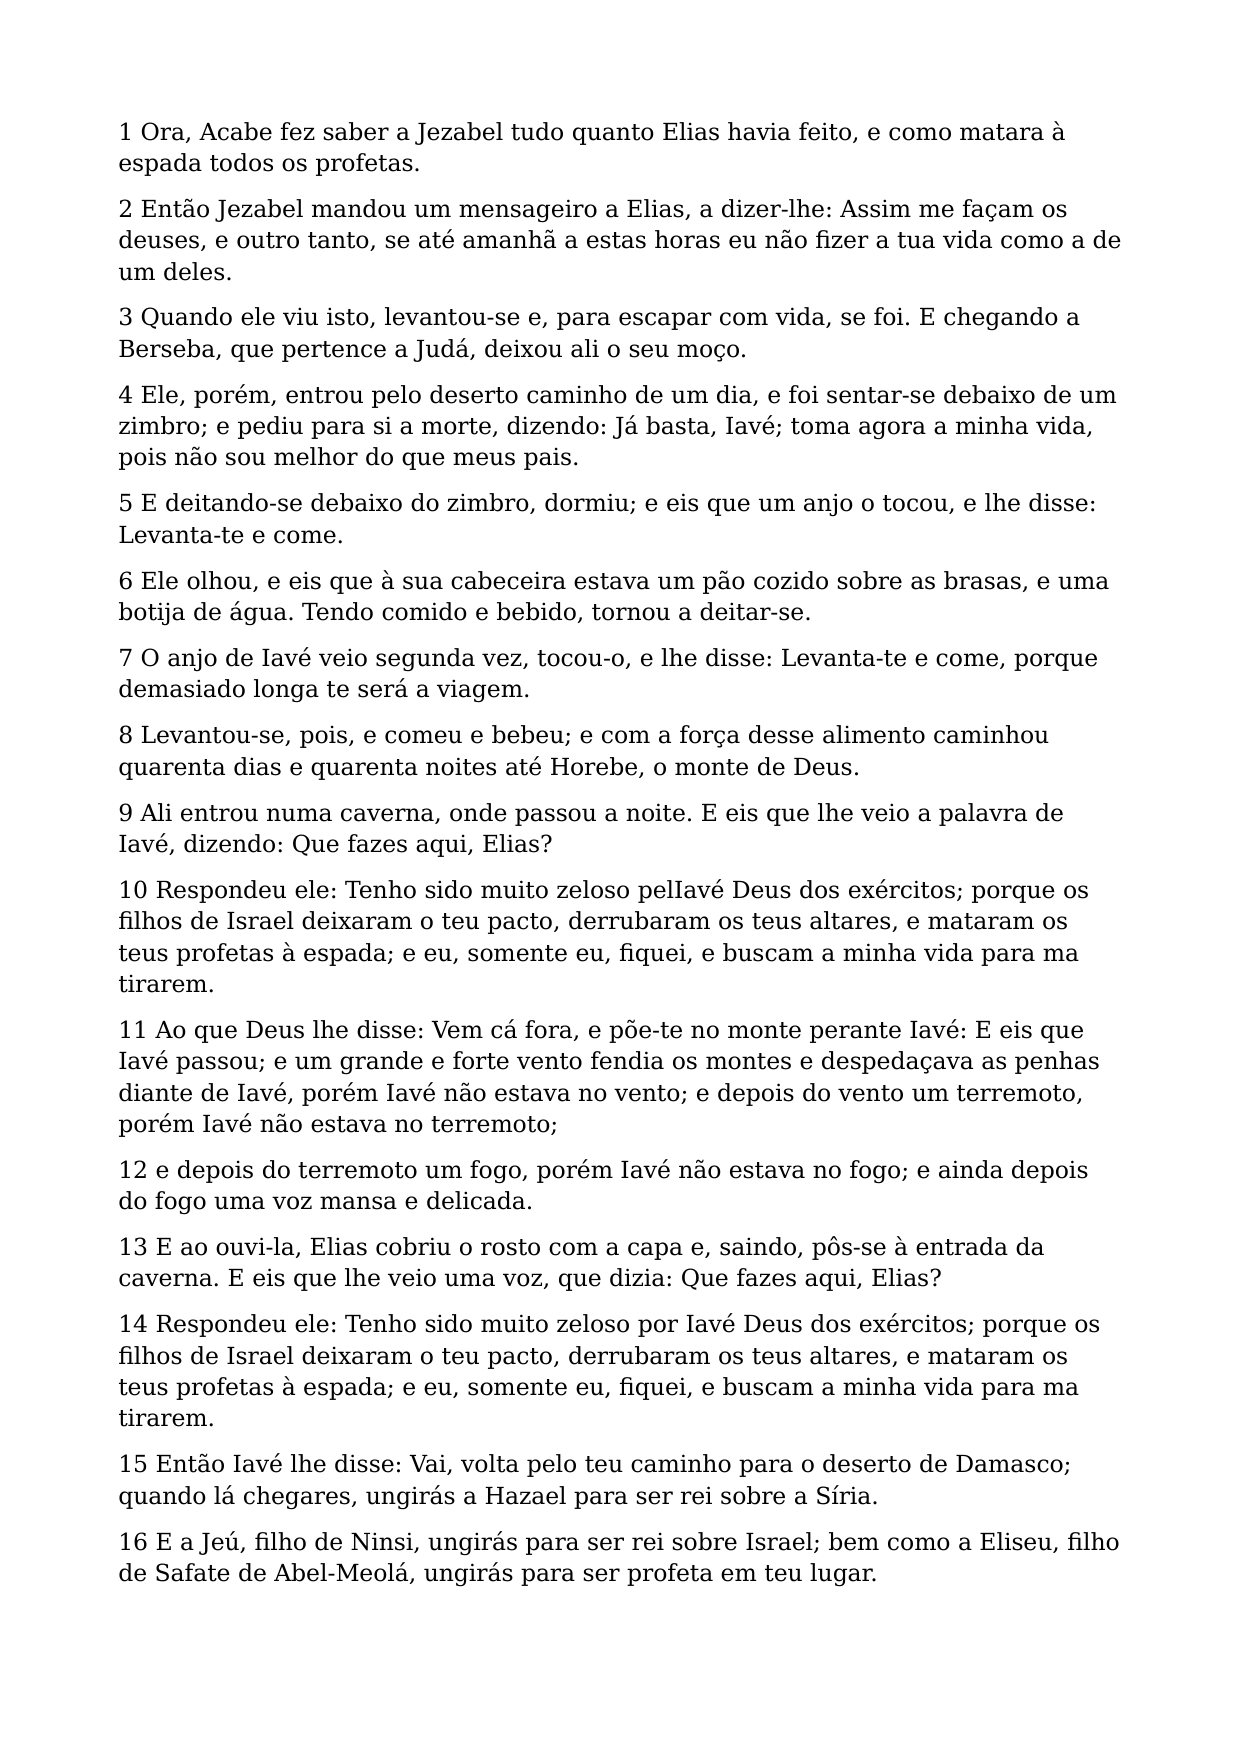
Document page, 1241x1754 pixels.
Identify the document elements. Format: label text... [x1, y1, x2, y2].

text 9 Ali entrou numa caverna, onde passou a noite. E eis que lhe veio a palavra de Iavé, dizendo: Que fazes aqui, Elias? [118, 799, 1122, 858]
text 13 E ao ouvi-la, Elias cobriu o rosto com a capa e, saindo, pôs-se à entrada da caverna. E eis que lhe veio uma voz, que dizia: Que fazes aqui, Elias? [118, 1234, 1122, 1292]
text 7 O anjo de Iavé veio segunda vez, tocou-o, e lhe disse: Levanta-te e come, porque demasiado longa te será a viagem. [118, 644, 1122, 703]
text 4 Ele, porém, entrou pelo deserto caminho de um dia, e foi sentar-se debaixo de um zimbro; e pediu para si a morte, dizendo: Já basta, Iavé; toma agora a minha vida, pois não sou melhor do que meus pais. [118, 381, 1122, 471]
text 8 Levantou-se, pois, e comeu e bebeu; e com a força desse alimento caminhou quarenta dias e quarenta noites até Horebe, o monte de Deus. [118, 722, 1122, 781]
text 16 E a Jeú, filho de Ninsi, ungirás para ser rei sobre Israel; bem como a Eliseu, filho de Safate de Abel-Meolá, ungirás para ser profeta em teu lugar. [118, 1528, 1122, 1587]
text 3 Quando ele viu isto, levantou-se e, para escapar com vida, se foi. E chegando a Berseba, que pertence a Judá, deixou ali o seu moço. [118, 304, 1122, 363]
text 14 Respondeu ele: Tenho sido muito zeloso por Iavé Deus dos exércitos; porque os filhos de Israel deixaram o teu pacto, derrubaram os teus altares, e mataram os teus profetas à espada; e eu, somente eu, fiquei, e buscam a minha vida para ma tirarem. [118, 1311, 1122, 1432]
text 10 Respondeu ele: Tenho sido muito zeloso pelIavé Deus dos exércitos; porque os filhos de Israel deixaram o teu pacto, derrubaram os teus altares, e mataram os teus profetas à espada; e eu, somente eu, fiquei, e buscam a minha vida para ma tirarem. [118, 876, 1122, 998]
text 12 e depois do terremoto um fogo, porém Iavé não estava no fogo; e ainda depois do fogo uma voz mansa e delicada. [118, 1156, 1122, 1215]
text 1 Ora, Acabe fez saber a Jezabel tudo quanto Elias havia feito, e como matara à espada todos os profetas. [118, 118, 1122, 177]
text 15 Então Iavé lhe disse: Vai, volta pelo teu caminho para o deserto de Damasco; quando lá chegares, ungirás a Hazael para ser rei sobre a Síria. [118, 1451, 1122, 1510]
text 5 E deitando-se debaixo do zimbro, dormiu; e eis que um anjo o tocou, e lhe disse: Levanta-te e come. [118, 490, 1122, 549]
text 6 Ele olhou, e eis que à sua cabeceira estava um pão cozido sobre as brasas, e uma botija de água. Tendo comido e bebido, tornou a deitar-se. [118, 567, 1122, 626]
text 2 Então Jezabel mandou um mensageiro a Elias, a dizer-lhe: Assim me façam os deuses, e outro tanto, se até amanhã a estas horas eu não fizer a tua vida como a de um deles. [118, 195, 1122, 285]
text 11 Ao que Deus lhe disse: Vem cá fora, e põe-te no monte perante Iavé: E eis que Iavé passou; e um grande e forte vento fendia os montes e despedaçava as penhas diante de Iavé, porém Iavé não estava no vento; e depois do vento um terremoto, porém Iavé não estava no terremoto; [118, 1016, 1122, 1138]
